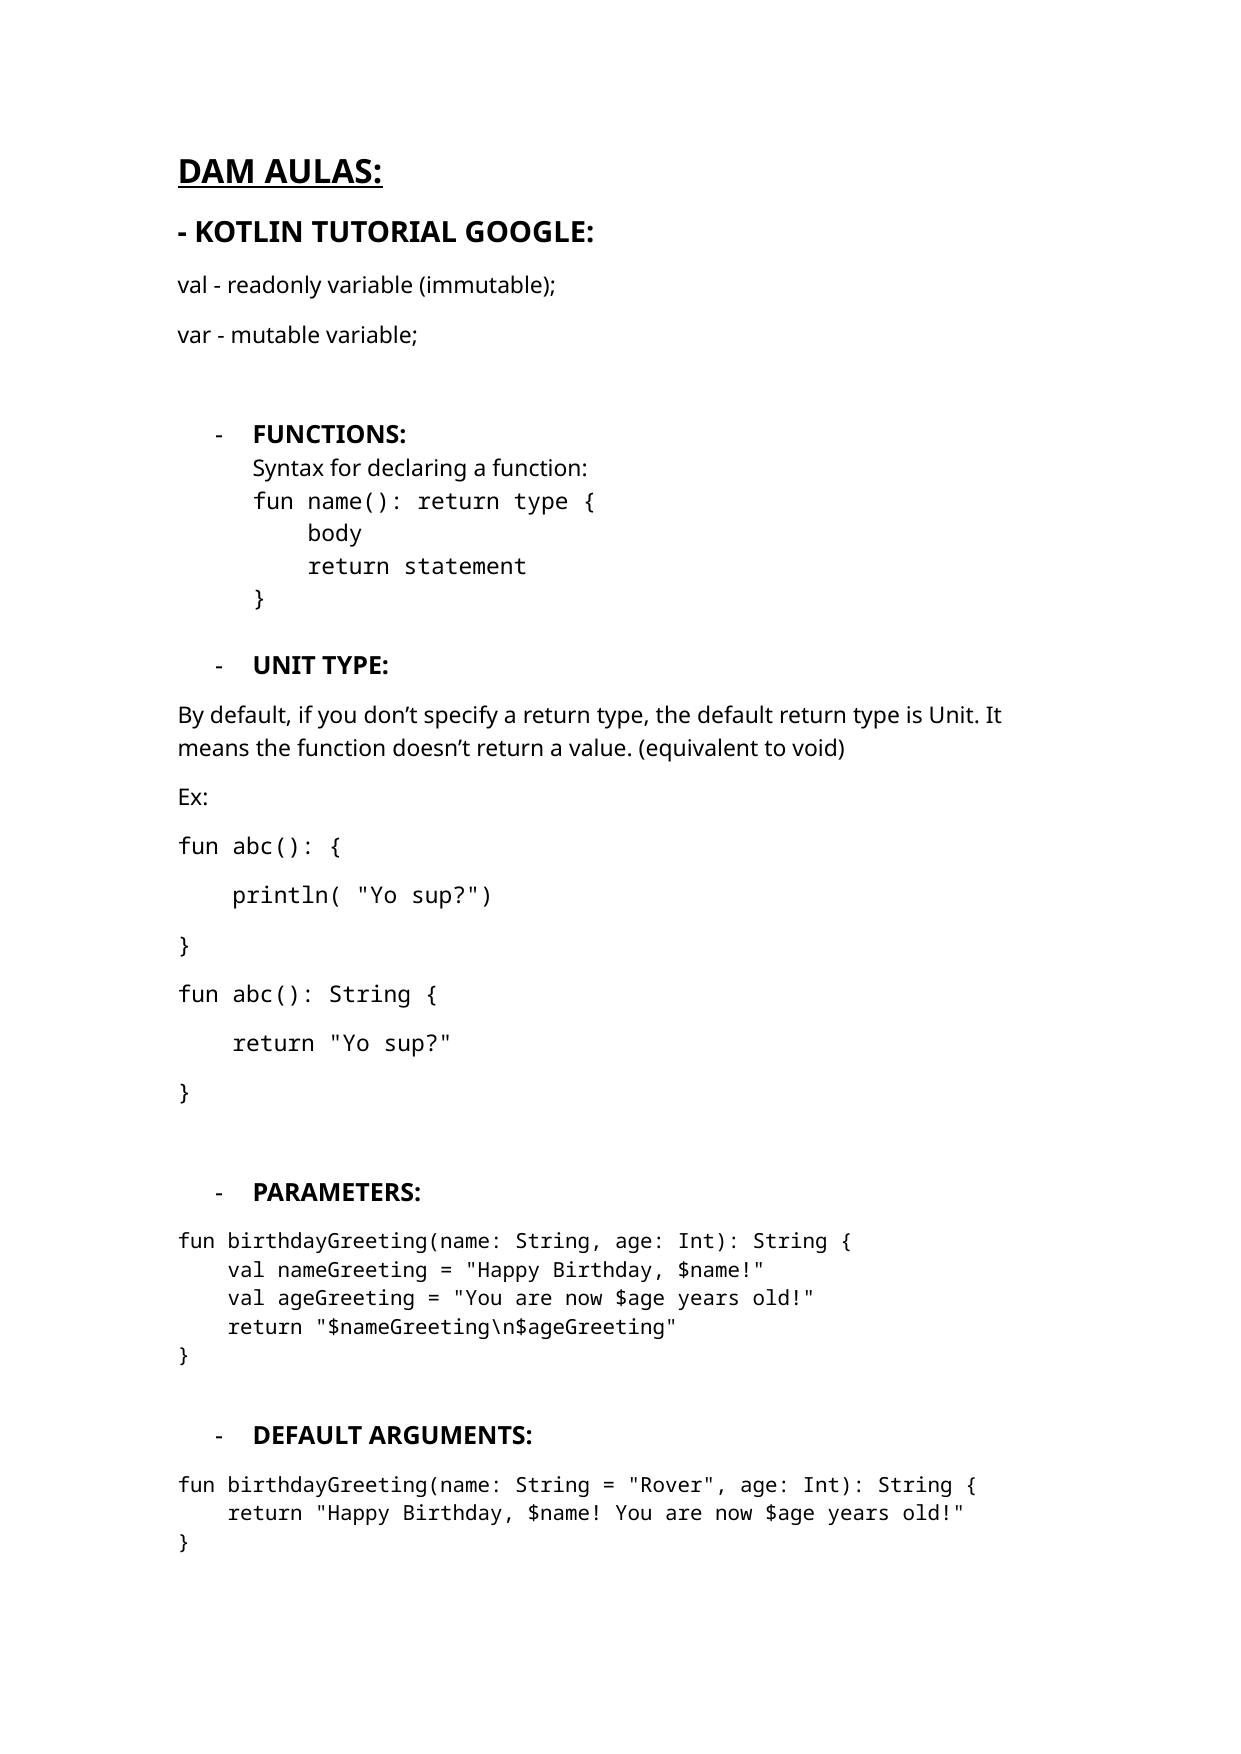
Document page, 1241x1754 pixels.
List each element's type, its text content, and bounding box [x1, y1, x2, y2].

list Syntax for declaring a function: [252, 452, 1063, 483]
list body [252, 517, 1063, 548]
list } [252, 582, 1063, 613]
text } [177, 928, 1063, 960]
text fun birthdayGreeting(name: String, age: Int): String { val nameGreeting = "Happy Birthday, $name!" val ageGreeting = "You are now $age years old!" return "$nameGreeting\n$ageGreeting" } [177, 1226, 1063, 1369]
text DAM AULAS: [177, 148, 1063, 193]
text println( "Yo sup?") [177, 879, 1063, 911]
text fun birthdayGreeting(name: String = "Rover", age: Int): String { return "Happy Birthday, $name! You are now $age years old!" } [177, 1470, 1063, 1555]
text val - readonly variable (immutable); [177, 269, 1063, 301]
text return "Yo sup?" [177, 1027, 1063, 1058]
list FUNCTIONS: [215, 417, 1063, 451]
text By default, if you don’t specify a return type, the default return type is Unit. It means the function doesn’t return a value. (equivalent to void) [177, 699, 1063, 763]
text } [177, 1076, 1063, 1107]
list UNIT TYPE: [215, 647, 1063, 681]
list PARAMETERS: [215, 1174, 1063, 1208]
text Ex: [177, 781, 1063, 812]
list DEFAULT ARGUMENTS: [215, 1418, 1063, 1452]
text fun abc(): { [177, 830, 1063, 861]
text var - mutable variable; [177, 318, 1063, 350]
list fun name(): return type { [252, 485, 1063, 516]
text fun abc(): String { [177, 978, 1063, 1009]
list return statement [252, 550, 1063, 581]
text - KOTLIN TUTORIAL GOOGLE: [177, 211, 1063, 251]
